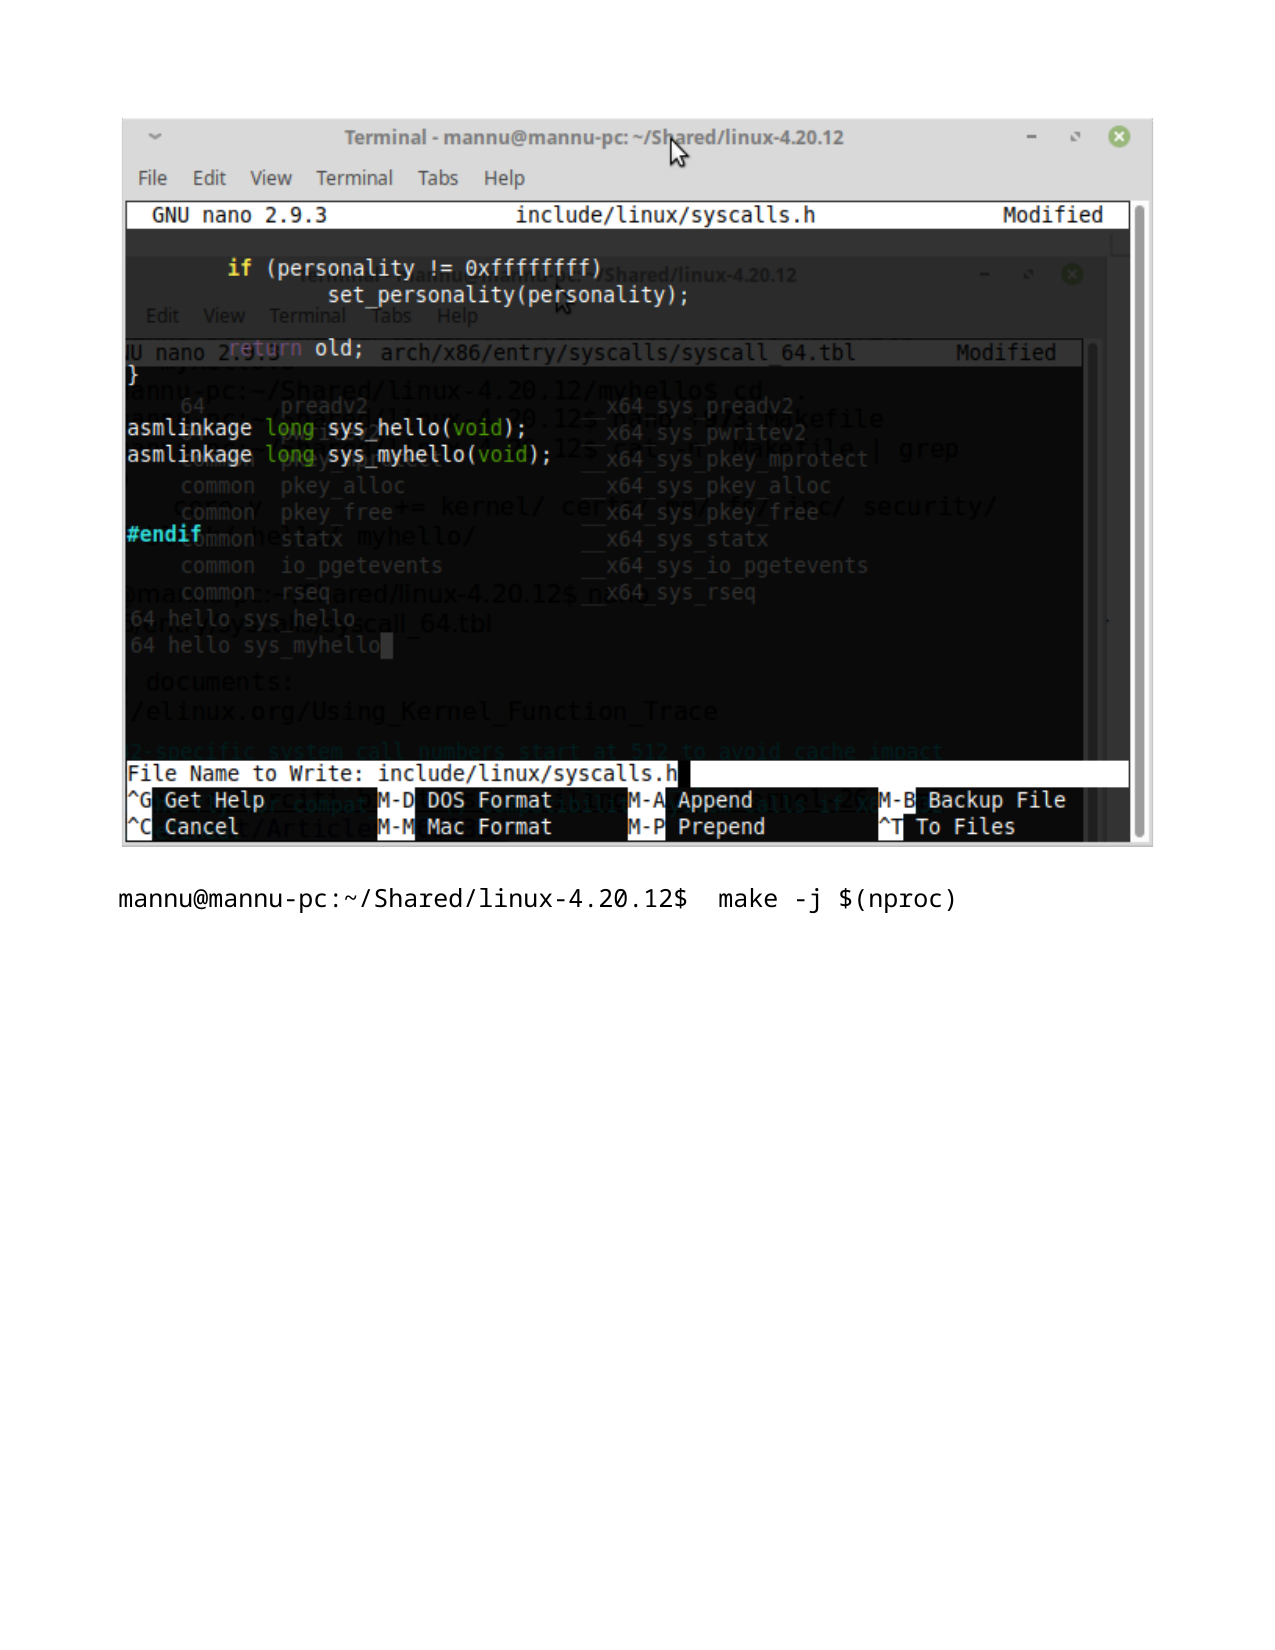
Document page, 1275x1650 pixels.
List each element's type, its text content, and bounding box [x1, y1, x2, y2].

picture [121, 118, 1154, 847]
text mannu@mannu-pc:~/Shared/linux-4.20.12$ make -j $(nproc) [118, 880, 1157, 914]
